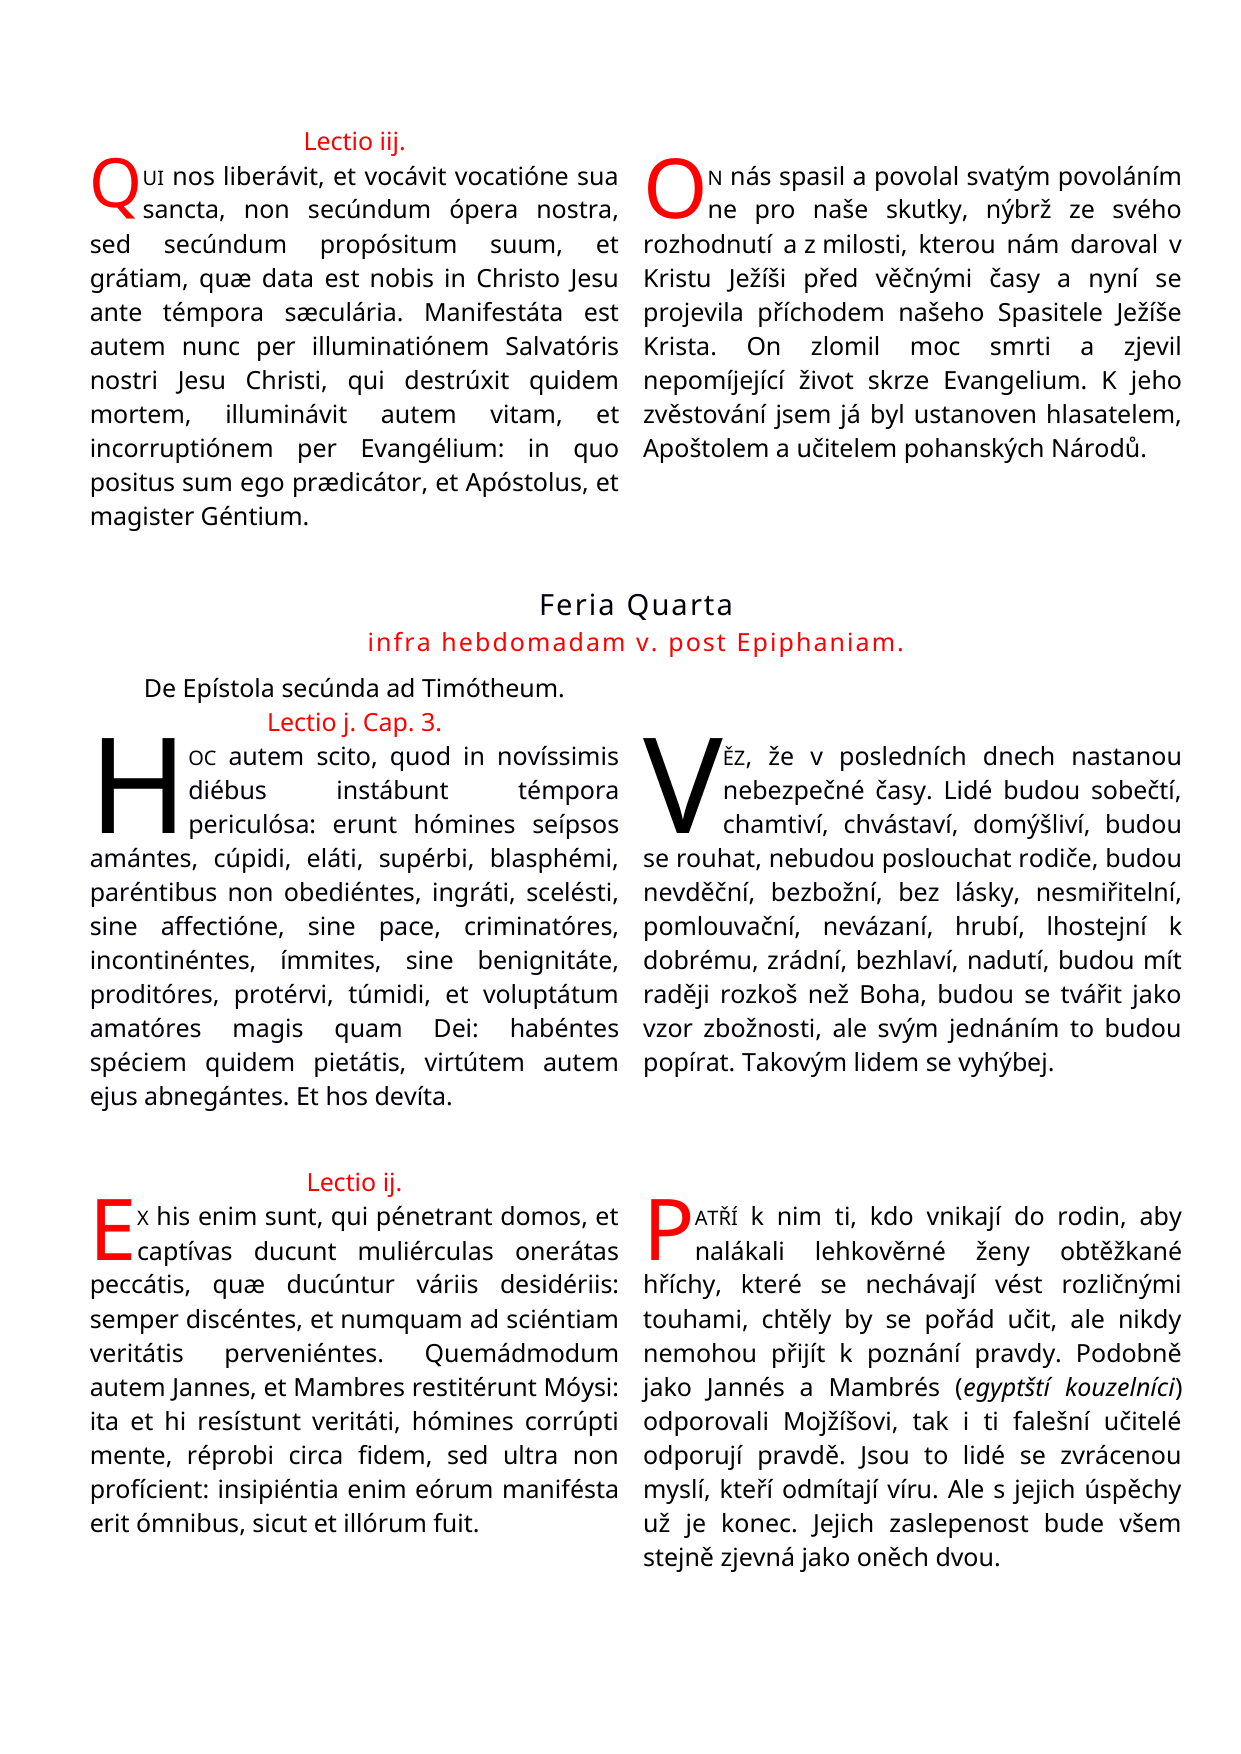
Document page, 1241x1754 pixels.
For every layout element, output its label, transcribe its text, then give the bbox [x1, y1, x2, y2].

table_cell Lectio iij. Qui nos liberávit, et vocávit vocatióne sua sancta, non secúndum ópera nostra, sed secúndum propósitum suum, et grátiam, quæ data est nobis in Christo Jesu ante témpora sæculária. Manifestáta est autem nunc per illuminatiónem Salvatóris nostri Jesu Christi, qui destrúxit quidem mortem, illuminávit autem vitam, et incorruptiónem per Evangélium: in quo positus sum ego prædicátor, et Apóstolus, et magister Géntium. [78, 118, 631, 579]
table_cell Patří k nim ti, kdo vnikají do rodin, aby nalákali lehkověrné ženy obtěžkané hříchy, které se nechávají vést rozličnými touhami, chtěly by se pořád učit, ale nikdy nemohou přijít k poznání pravdy. Podobně jako Jannés a Mambrés (egyptští kouzelníci) odporovali Mojžíšovi, tak i ti falešní učitelé odporují pravdě. Jsou to lidé se zvrácenou myslí, kteří odmítají víru. Ale s jejich úspěchy už je konec. Jejich zaslepenost bude všem stejně zjevná jako oněch dvou. [631, 1159, 1194, 1620]
table_cell Lectio ij. Ex his enim sunt, qui pénetrant domos, et captívas ducunt muliérculas onerátas peccátis, quæ ducúntur váriis desidériis: semper discéntes, et numquam ad sciéntiam veritátis perveniéntes. Quemádmodum autem Jannes, et Mambres restitérunt Móysi: ita et hi resístunt veritáti, hómines corrúpti mente, réprobi circa fidem, sed ultra non profícient: insipiéntia enim eórum manifésta erit ómnibus, sicut et illórum fuit. [78, 1159, 631, 1620]
table_cell On nás spasil a povolal svatým povoláním ne pro naše skutky, nýbrž ze svého rozhodnutí a z milosti, kterou nám daroval v Kristu Ježíši před věčnými časy a nyní se projevila příchodem našeho Spasitele Ježíše Krista. On zlomil moc smrti a zjevil nepomíjející život skrze Evangelium. K jeho zvěstování jsem já byl ustanoven hlasatelem, Apoštolem a učitelem pohanských Národů. [631, 118, 1194, 579]
table_cell Věz, že v posledních dnech nastanou nebezpečné časy. Lidé budou sobečtí, chamtiví, chvástaví, domýšliví, budou se rouhat, nebudou poslouchat rodiče, budou nevděční, bezbožní, bez lásky, nesmiřitelní, pomlouvační, nevázaní, hrubí, lhostejní k dobrému, zrádní, bezhlaví, nadutí, budou mít raději rozkoš než Boha, budou se tvářit jako vzor zbožnosti, ale svým jednáním to budou popírat. Takovým lidem se vyhýbej. [631, 664, 1194, 1159]
table_cell Feria Quarta infra hebdomadam v. post Epiphaniam. [78, 579, 1194, 664]
table_cell De Epístola secúnda ad Timótheum. Lectio j. Cap. 3. Hoc autem scito, quod in novíssimis diébus instábunt témpora periculósa: erunt hómines seípsos amántes, cúpidi, eláti, supérbi, blasphémi, paréntibus non obediéntes, ingráti, scelésti, sine affectióne, sine pace, criminatóres, incontinéntes, ímmites, sine benignitáte, proditóres, protérvi, túmidi, et voluptátum amatóres magis quam Dei: habéntes spéciem quidem pietátis, virtútem autem ejus abnegántes. Et hos devíta. [78, 664, 631, 1159]
